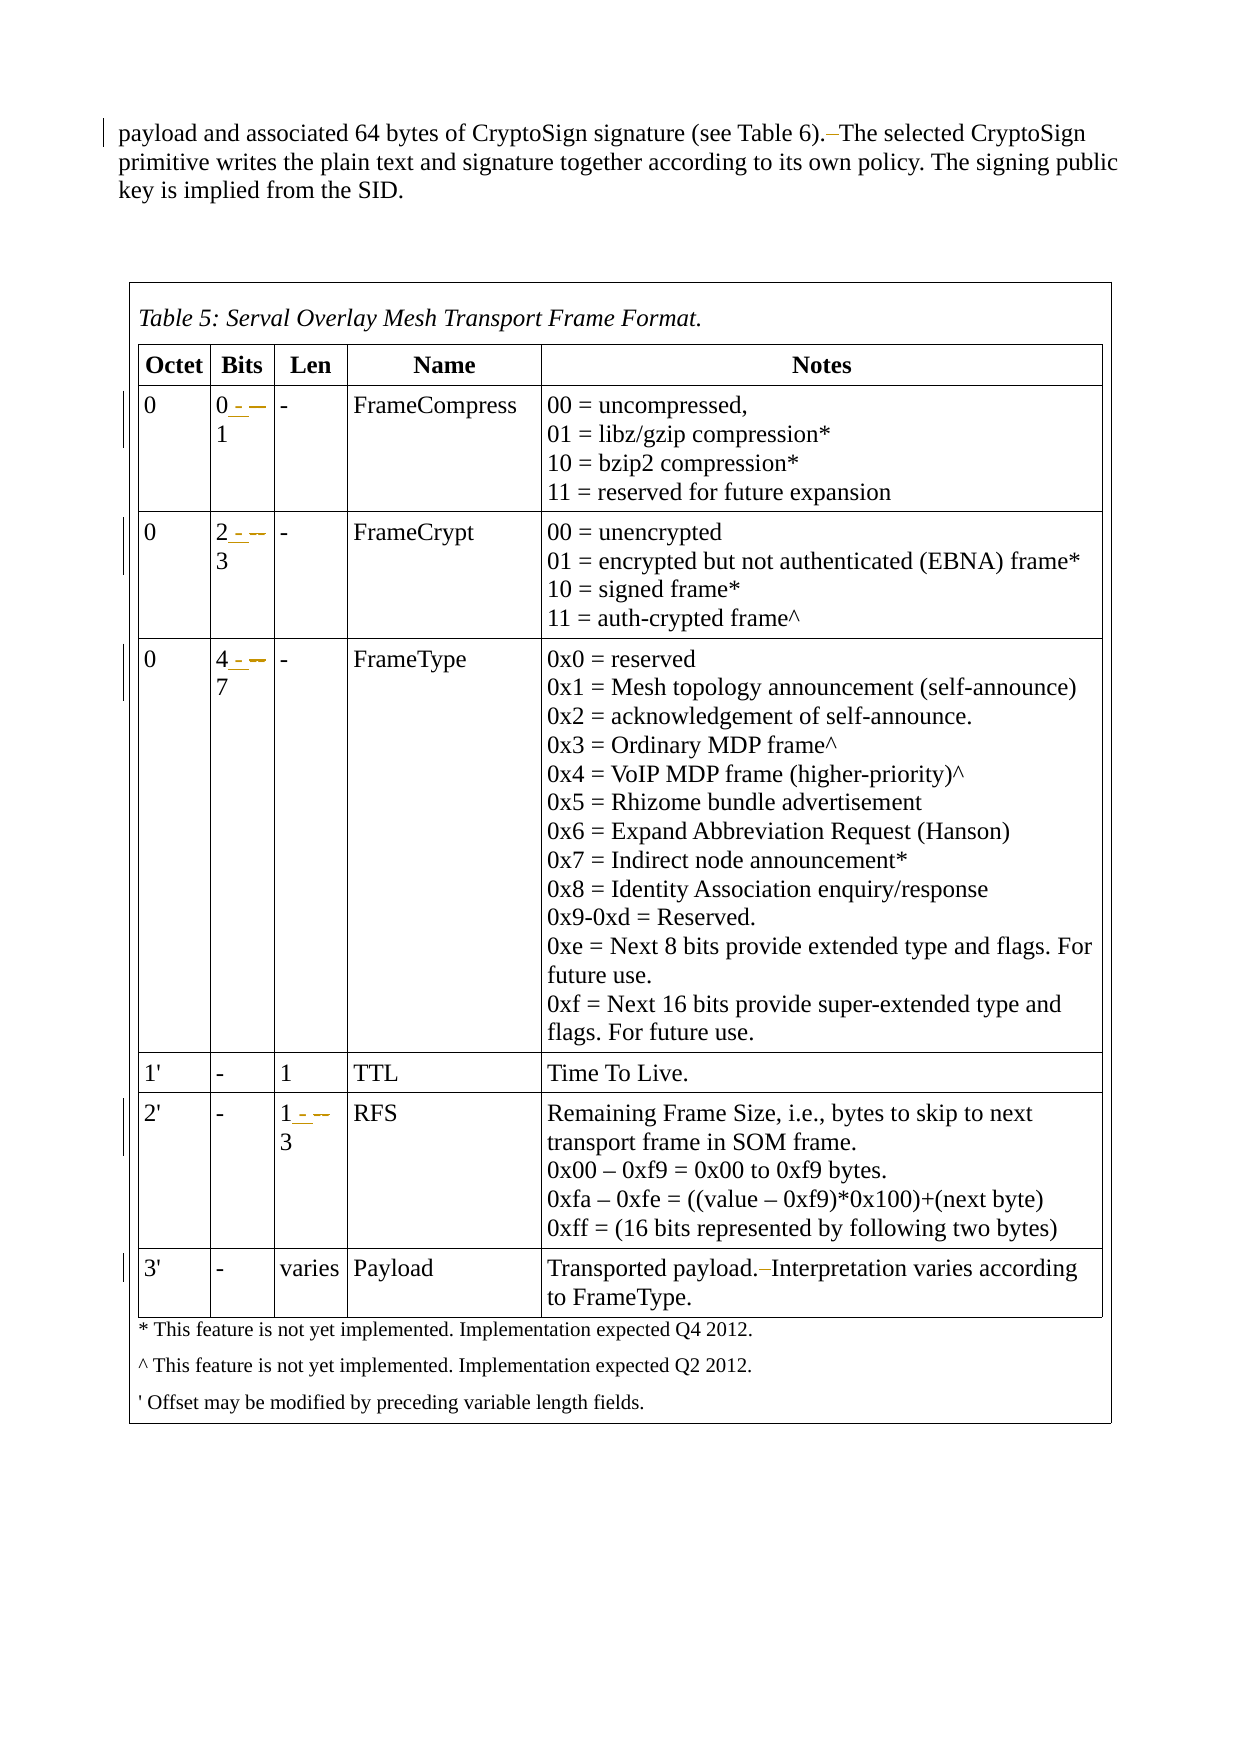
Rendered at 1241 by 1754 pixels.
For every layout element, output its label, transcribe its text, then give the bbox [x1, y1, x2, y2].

table_cell 0 [139, 639, 210, 1052]
table_cell Time To Live. [542, 1053, 1102, 1092]
table_cell 3' [139, 1249, 210, 1317]
text payload and associated 64 bytes of CryptoSign signature (see Table 6).The selected CryptoSign primitive writes the plain text and signature together according to its own policy. The signing public key is implied from the SID. [118, 118, 1122, 204]
table_cell 2' [139, 1093, 210, 1247]
table_header Notes [542, 345, 1102, 385]
text ' Offset may be modified by preceding variable length fields. [138, 1390, 1102, 1414]
table_cell Remaining Frame Size, i.e., bytes to skip to next transport frame in SOM frame. 0x00 – 0xf9 = 0x00 to 0xf9 bytes. 0xfa – 0xfe = ((value – 0xf9)*0x100)+(next byte) 0xff = (16 bits represented by following two bytes) [542, 1093, 1102, 1247]
table_cell 00 = uncompressed, 01 = libz/gzip compression* 10 = bzip2 compression* 11 = reserved for future expansion [542, 386, 1102, 511]
table_cell 0 - 1 [211, 386, 274, 511]
table_header Name [348, 345, 541, 385]
table_cell - [211, 1093, 274, 1247]
table_cell 4 - 7 [211, 639, 274, 1052]
table_cell TTL [348, 1053, 541, 1092]
table_cell FrameType [348, 639, 541, 1052]
table_cell 0 [139, 386, 210, 511]
table_cell Transported payload.Interpretation varies according to FrameType. [542, 1249, 1102, 1317]
table_cell - [275, 639, 347, 1052]
table_cell 00 = unencrypted 01 = encrypted but not authenticated (EBNA) frame* 10 = signed frame* 11 = auth-crypted frame^ [542, 512, 1102, 638]
table_cell 1 - 3 [275, 1093, 347, 1247]
text ^ This feature is not yet implemented. Implementation expected Q2 2012. [138, 1353, 1102, 1377]
table_cell 0 [139, 512, 210, 638]
table_cell varies [275, 1249, 347, 1317]
table_header Octet [139, 345, 210, 385]
table_cell FrameCompress [348, 386, 541, 511]
table_cell RFS [348, 1093, 541, 1247]
table_cell - [275, 386, 347, 511]
table_cell - [211, 1249, 274, 1317]
table_cell 0x0 = reserved 0x1 = Mesh topology announcement (self-announce) 0x2 = acknowledgement of self-announce. 0x3 = Ordinary MDP frame^ 0x4 = VoIP MDP frame (higher-priority)^ 0x5 = Rhizome bundle advertisement 0x6 = Expand Abbreviation Request (Hanson) 0x7 = Indirect node announcement* 0x8 = Identity Association enquiry/response 0x9-0xd = Reserved. 0xe = Next 8 bits provide extended type and flags. For future use. 0xf = Next 16 bits provide super-extended type and flags. For future use. [542, 639, 1102, 1052]
table_cell 1' [139, 1053, 210, 1092]
table_cell FrameCrypt [348, 512, 541, 638]
text Table 5: Serval Overlay Mesh Transport Frame Format. [138, 303, 1102, 332]
text * This feature is not yet implemented. Implementation expected Q4 2012. [138, 1318, 1102, 1341]
table_cell - [211, 1053, 274, 1092]
table_cell 2 - 3 [211, 512, 274, 638]
table_cell - [275, 512, 347, 638]
table_header Bits [211, 345, 274, 385]
table_cell 1 [275, 1053, 347, 1092]
table_header Len [275, 345, 347, 385]
table_cell Payload [348, 1249, 541, 1317]
